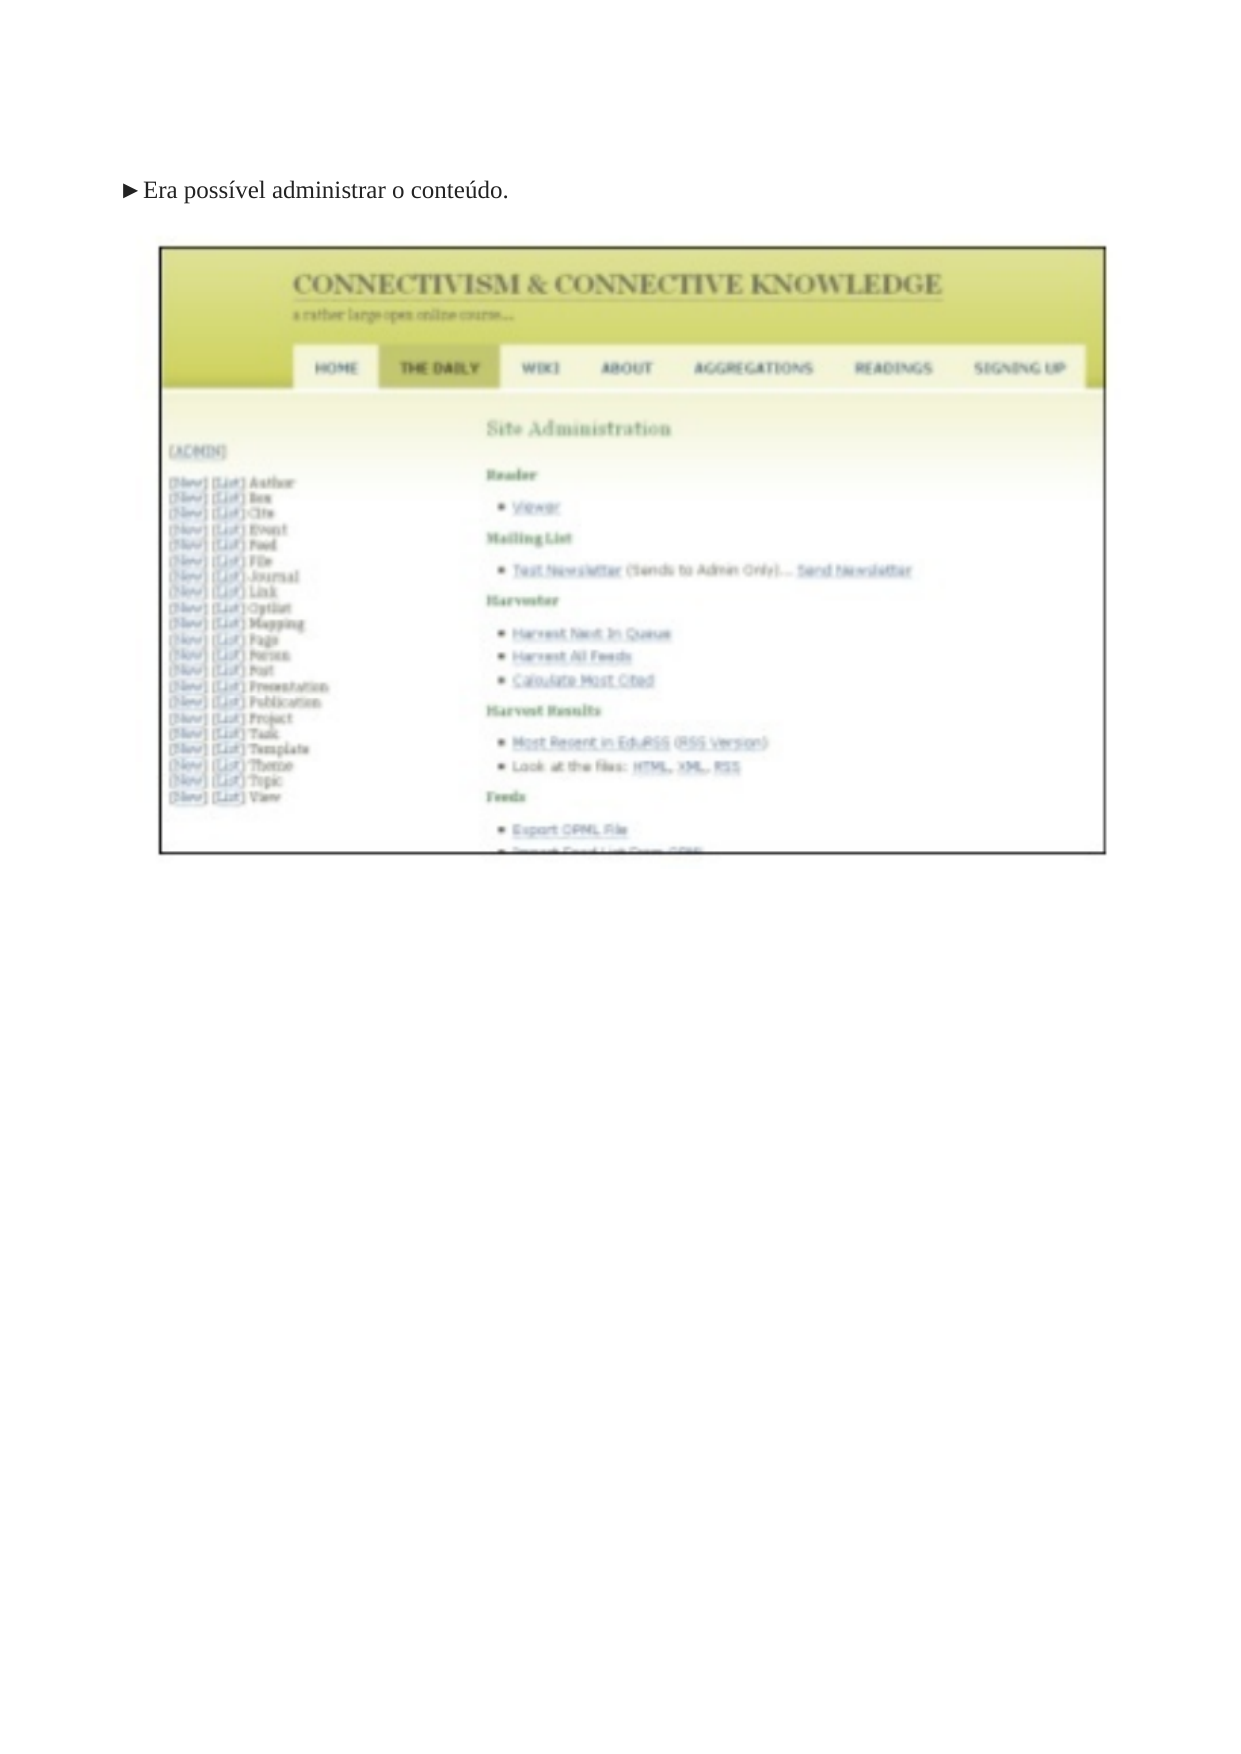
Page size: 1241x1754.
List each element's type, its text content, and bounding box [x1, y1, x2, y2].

text ►Era possível administrar o conteúdo. [118, 176, 1122, 204]
picture [118, 233, 1123, 869]
